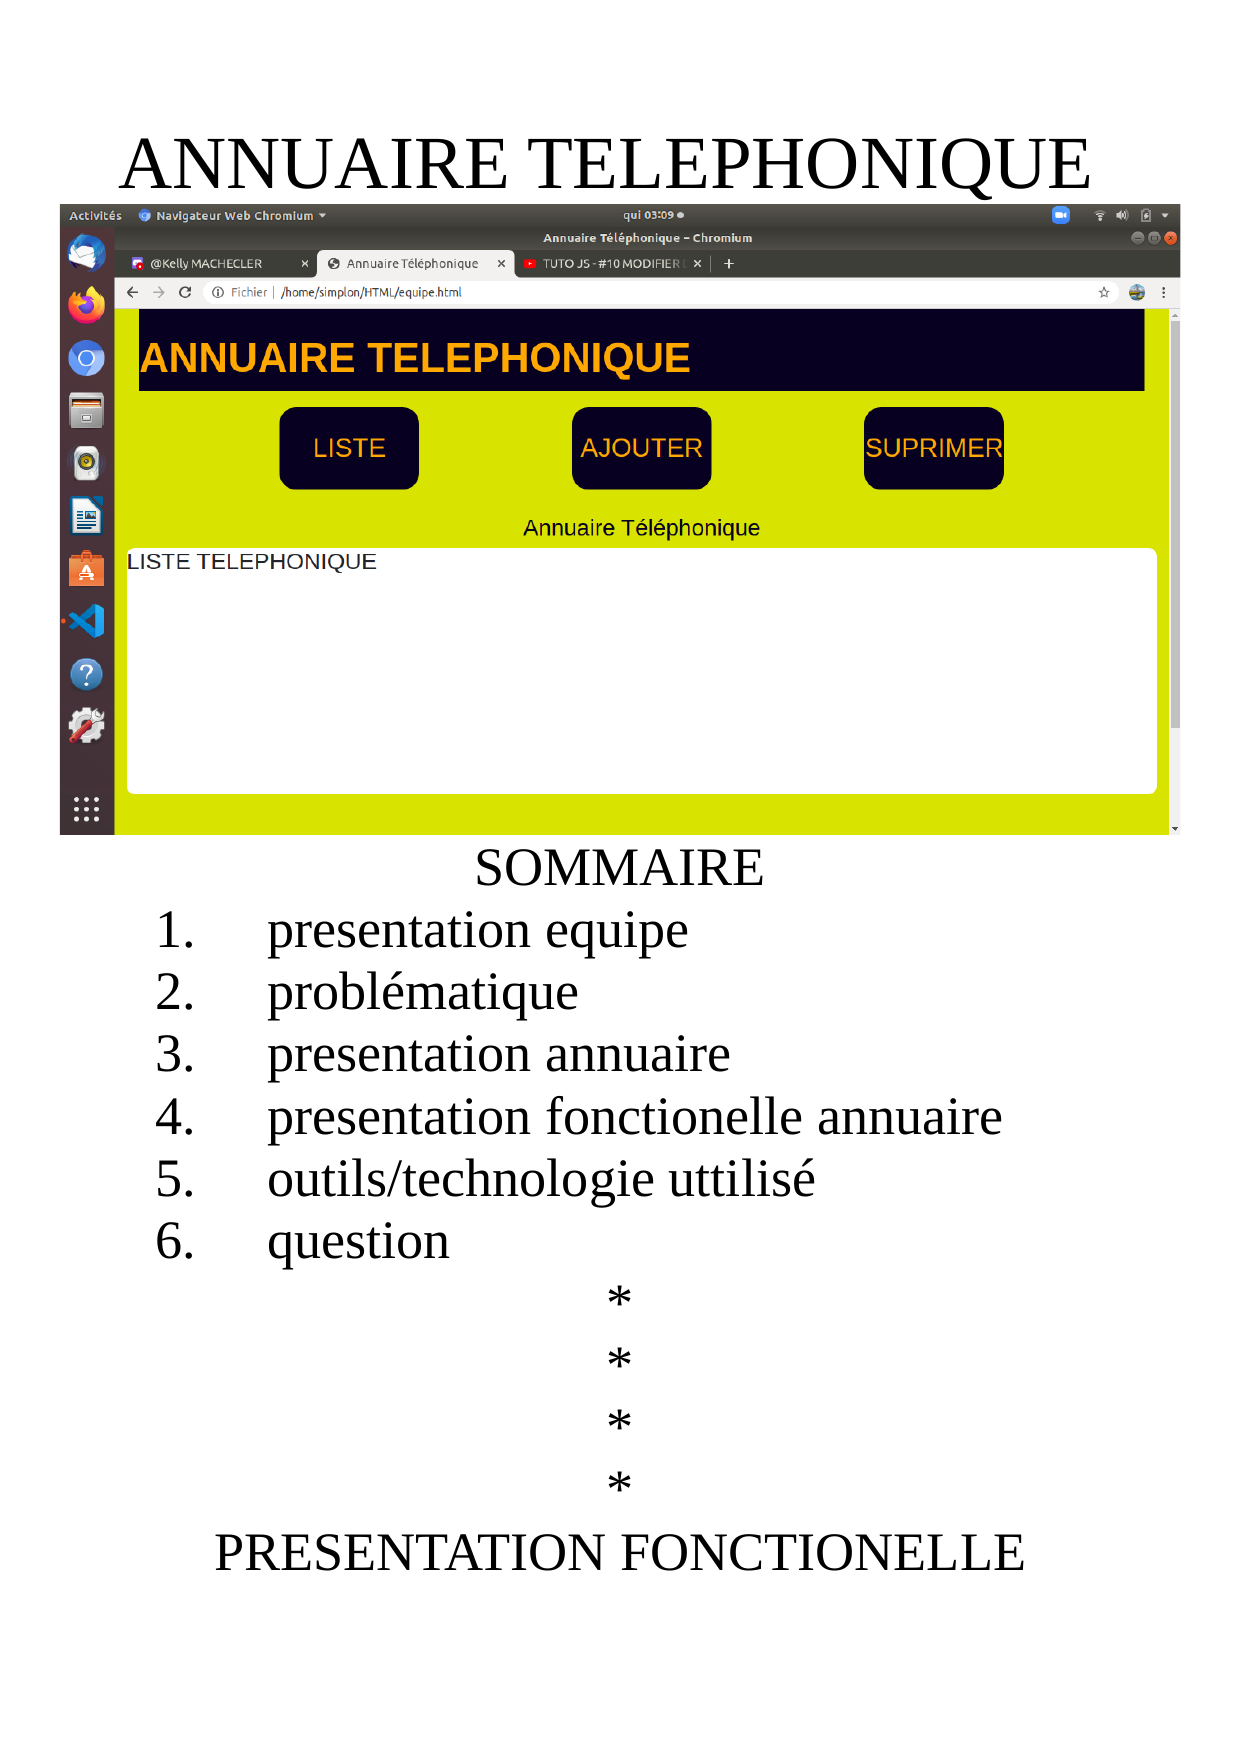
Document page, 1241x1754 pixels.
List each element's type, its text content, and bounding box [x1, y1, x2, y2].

text * [118, 1270, 1122, 1333]
list presentation fonctionelle annuaire [156, 1083, 1122, 1146]
text SOMMAIRE [118, 835, 1122, 897]
text ANNUAIRE TELEPHONIQUE [118, 118, 1122, 204]
list presentation annuaire [156, 1021, 1122, 1083]
list presentation equipe [156, 897, 1122, 959]
picture [59, 204, 1181, 835]
text * [118, 1457, 1122, 1519]
text PRESENTATION FONCTIONELLE [118, 1519, 1122, 1582]
text * [118, 1395, 1122, 1457]
text * [118, 1333, 1122, 1395]
list question [156, 1208, 1122, 1270]
list outils/technologie uttilisé [156, 1146, 1122, 1208]
list problématique [156, 959, 1122, 1021]
